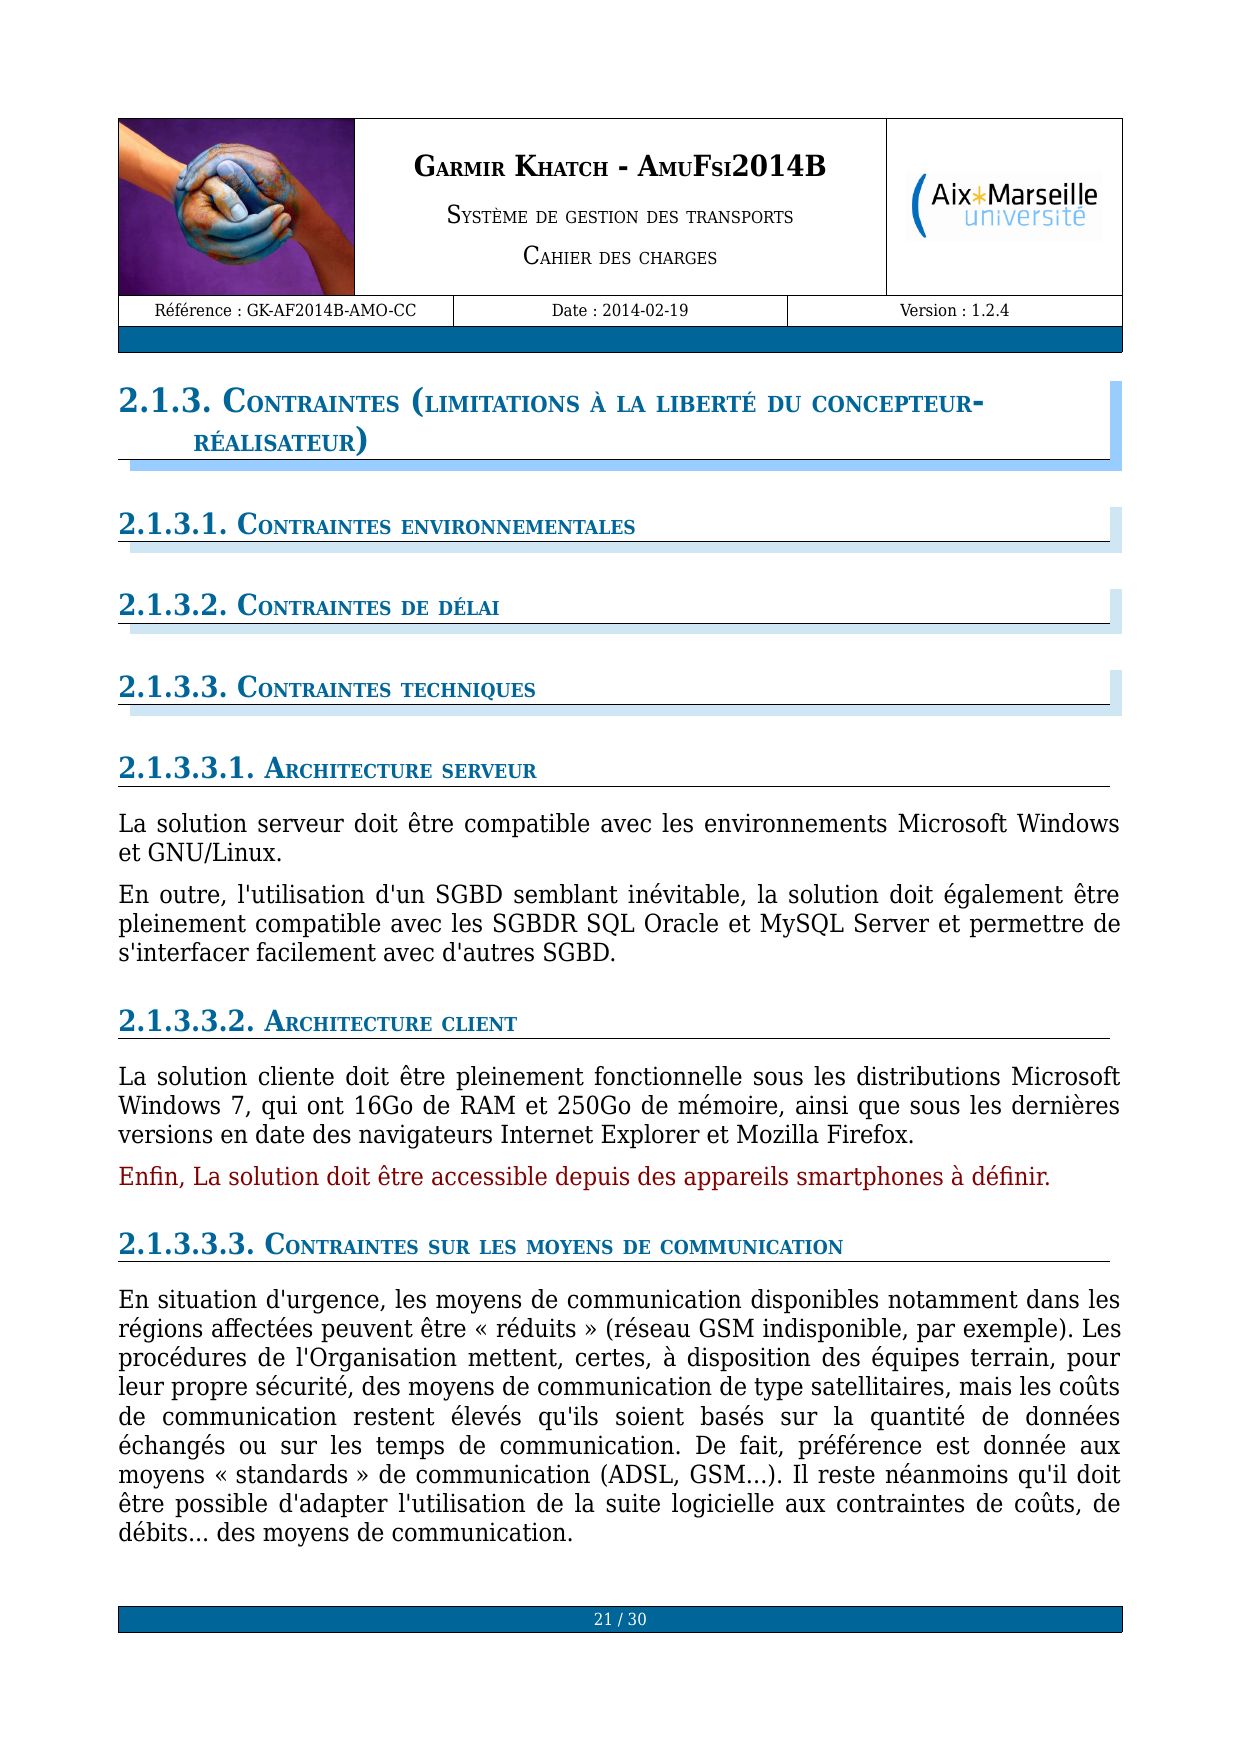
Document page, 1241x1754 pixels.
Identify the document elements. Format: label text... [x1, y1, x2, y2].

picture [119, 119, 354, 295]
subtitle Contraintes sur les moyens de communication [118, 1227, 1110, 1261]
text La solution cliente doit être pleinement fonctionnelle sous les distributions Microsoft Windows 7, qui ont 16Go de RAM et 250Go de mémoire, ainsi que sous les dernières versions en date des navigateurs Internet Explorer et Mozilla Firefox. [118, 1062, 1122, 1149]
text En situation d'urgence, les moyens de communication disponibles notamment dans les régions affectées peuvent être « réduits » (réseau GSM indisponible, par exemple). Les procédures de l'Organisation mettent, certes, à disposition des équipes terrain, pour leur propre sécurité, des moyens de communication de type satellitaires, mais les coûts de communication restent élevés qu'ils soient basés sur la quantité de données échangés ou sur les temps de communication. De fait, préférence est donnée aux moyens « standards » de communication (ADSL, GSM...). Il reste néanmoins qu'il doit être possible d'adapter l'utilisation de la suite logicielle aux contraintes de coûts, de débits... des moyens de communication. [118, 1285, 1122, 1548]
subtitle Contraintes techniques [118, 670, 1110, 704]
subtitle Architecture client [118, 1004, 1110, 1038]
subtitle Contraintes de délai [118, 588, 1110, 623]
picture [887, 126, 1122, 288]
subtitle Architecture serveur [118, 752, 1110, 786]
subtitle Contraintes (limitations à la liberté du concepteur-réalisateur) [118, 381, 1110, 459]
text Enfin, La solution doit être accessible depuis des appareils smartphones à définir. [118, 1162, 1122, 1191]
text En outre, l'utilisation d'un SGBD semblant inévitable, la solution doit également être pleinement compatible avec les SGBDR SQL Oracle et MySQL Server et permettre de s'interfacer facilement avec d'autres SGBD. [118, 880, 1122, 968]
text La solution serveur doit être compatible avec les environnements Microsoft Windows et GNU/Linux. [118, 809, 1122, 868]
subtitle Contraintes environnementales [118, 507, 1110, 541]
